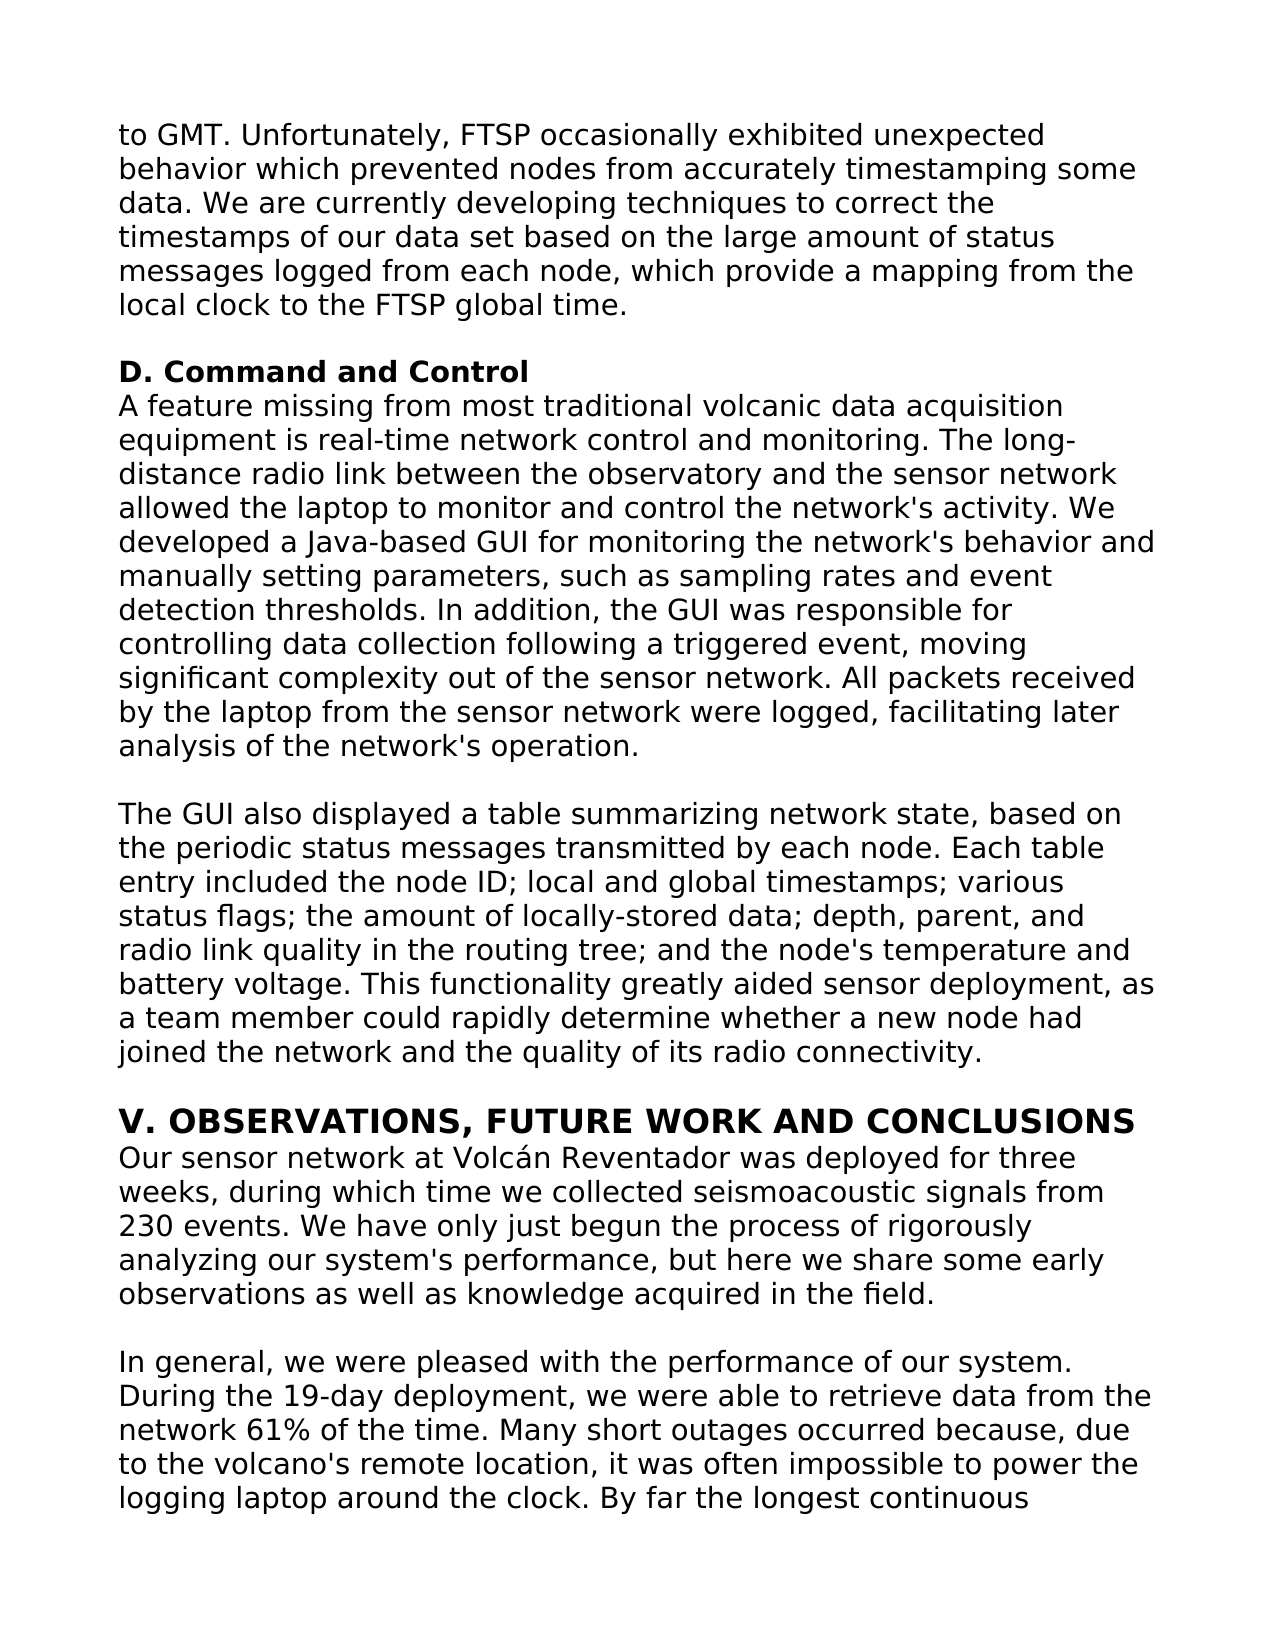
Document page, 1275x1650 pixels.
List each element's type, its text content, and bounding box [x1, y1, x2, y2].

text In general, we were pleased with the performance of our system. During the 19-day deployment, we were able to retrieve data from the network 61% of the time. Many short outages occurred because, due to the volcano's remote location, it was often impossible to power the logging laptop around the clock. By far the longest continuous [118, 1346, 1157, 1515]
text Our sensor network at Volcán Reventador was deployed for three weeks, during which time we collected seismoacoustic signals from 230 events. We have only just begun the process of rigorously analyzing our system's performance, but here we share some early observations as well as knowledge acquired in the field. [118, 1142, 1157, 1312]
text D. Command and Control [118, 356, 1157, 390]
text V. OBSERVATIONS, FUTURE WORK AND CONCLUSIONS [118, 1103, 1157, 1142]
text to GMT. Unfortunately, FTSP occasionally exhibited unexpected behavior which prevented nodes from accurately timestamping some data. We are currently developing techniques to correct the timestamps of our data set based on the large amount of status messages logged from each node, which provide a mapping from the local clock to the FTSP global time. [118, 118, 1157, 322]
text A feature missing from most traditional volcanic data acquisition equipment is real-time network control and monitoring. The long-distance radio link between the observatory and the sensor network allowed the laptop to monitor and control the network's activity. We developed a Java-based GUI for monitoring the network's behavior and manually setting parameters, such as sampling rates and event detection thresholds. In addition, the GUI was responsible for controlling data collection following a triggered event, moving significant complexity out of the sensor network. All packets received by the laptop from the sensor network were logged, facilitating later analysis of the network's operation. [118, 390, 1157, 763]
text The GUI also displayed a table summarizing network state, based on the periodic status messages transmitted by each node. Each table entry included the node ID; local and global timestamps; various status flags; the amount of locally-stored data; depth, parent, and radio link quality in the routing tree; and the node's temperature and battery voltage. This functionality greatly aided sensor deployment, as a team member could rapidly determine whether a new node had joined the network and the quality of its radio connectivity. [118, 797, 1157, 1069]
